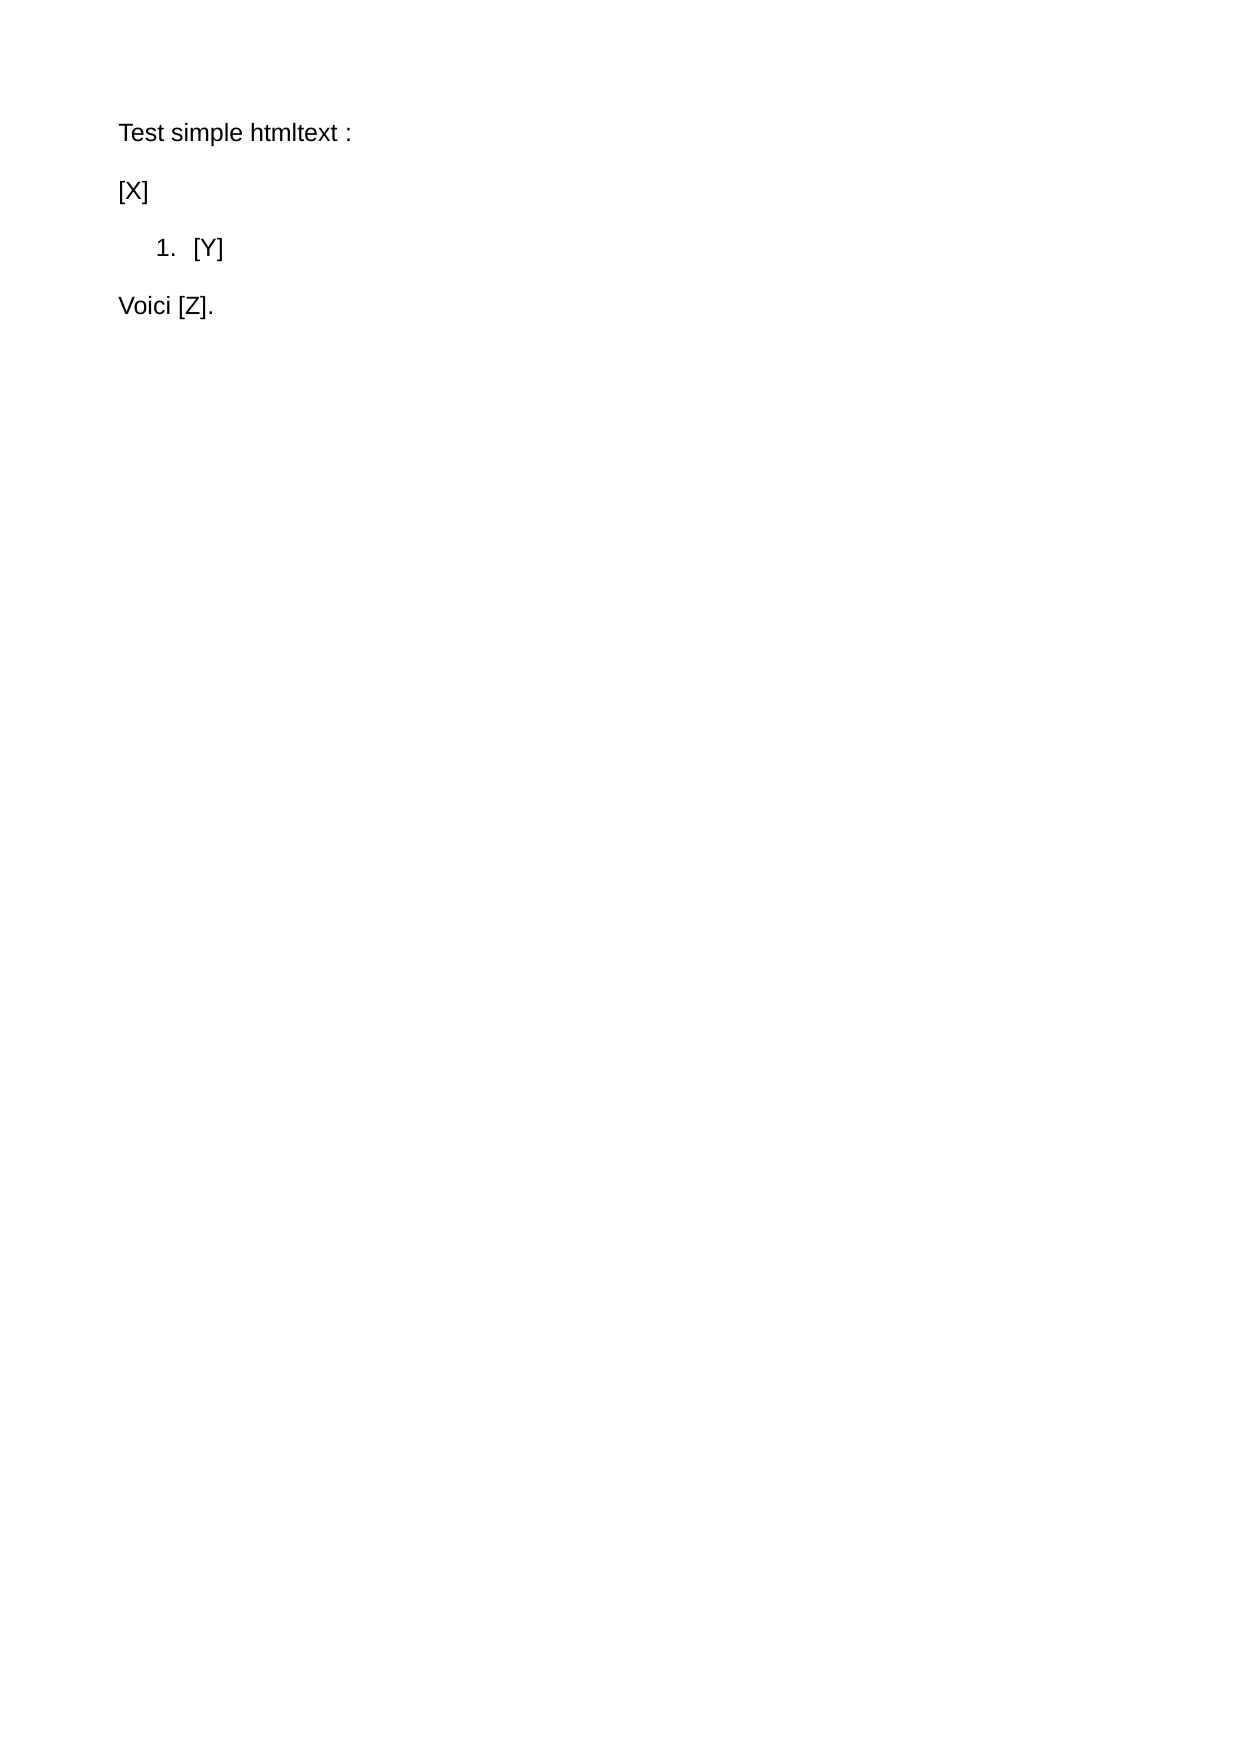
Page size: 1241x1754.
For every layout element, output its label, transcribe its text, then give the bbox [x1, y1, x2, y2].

text Voici [Z]. [118, 291, 1122, 319]
list [Y] [156, 233, 1122, 262]
text Test simple htmltext : [118, 118, 1122, 147]
text [X] [118, 176, 1122, 204]
